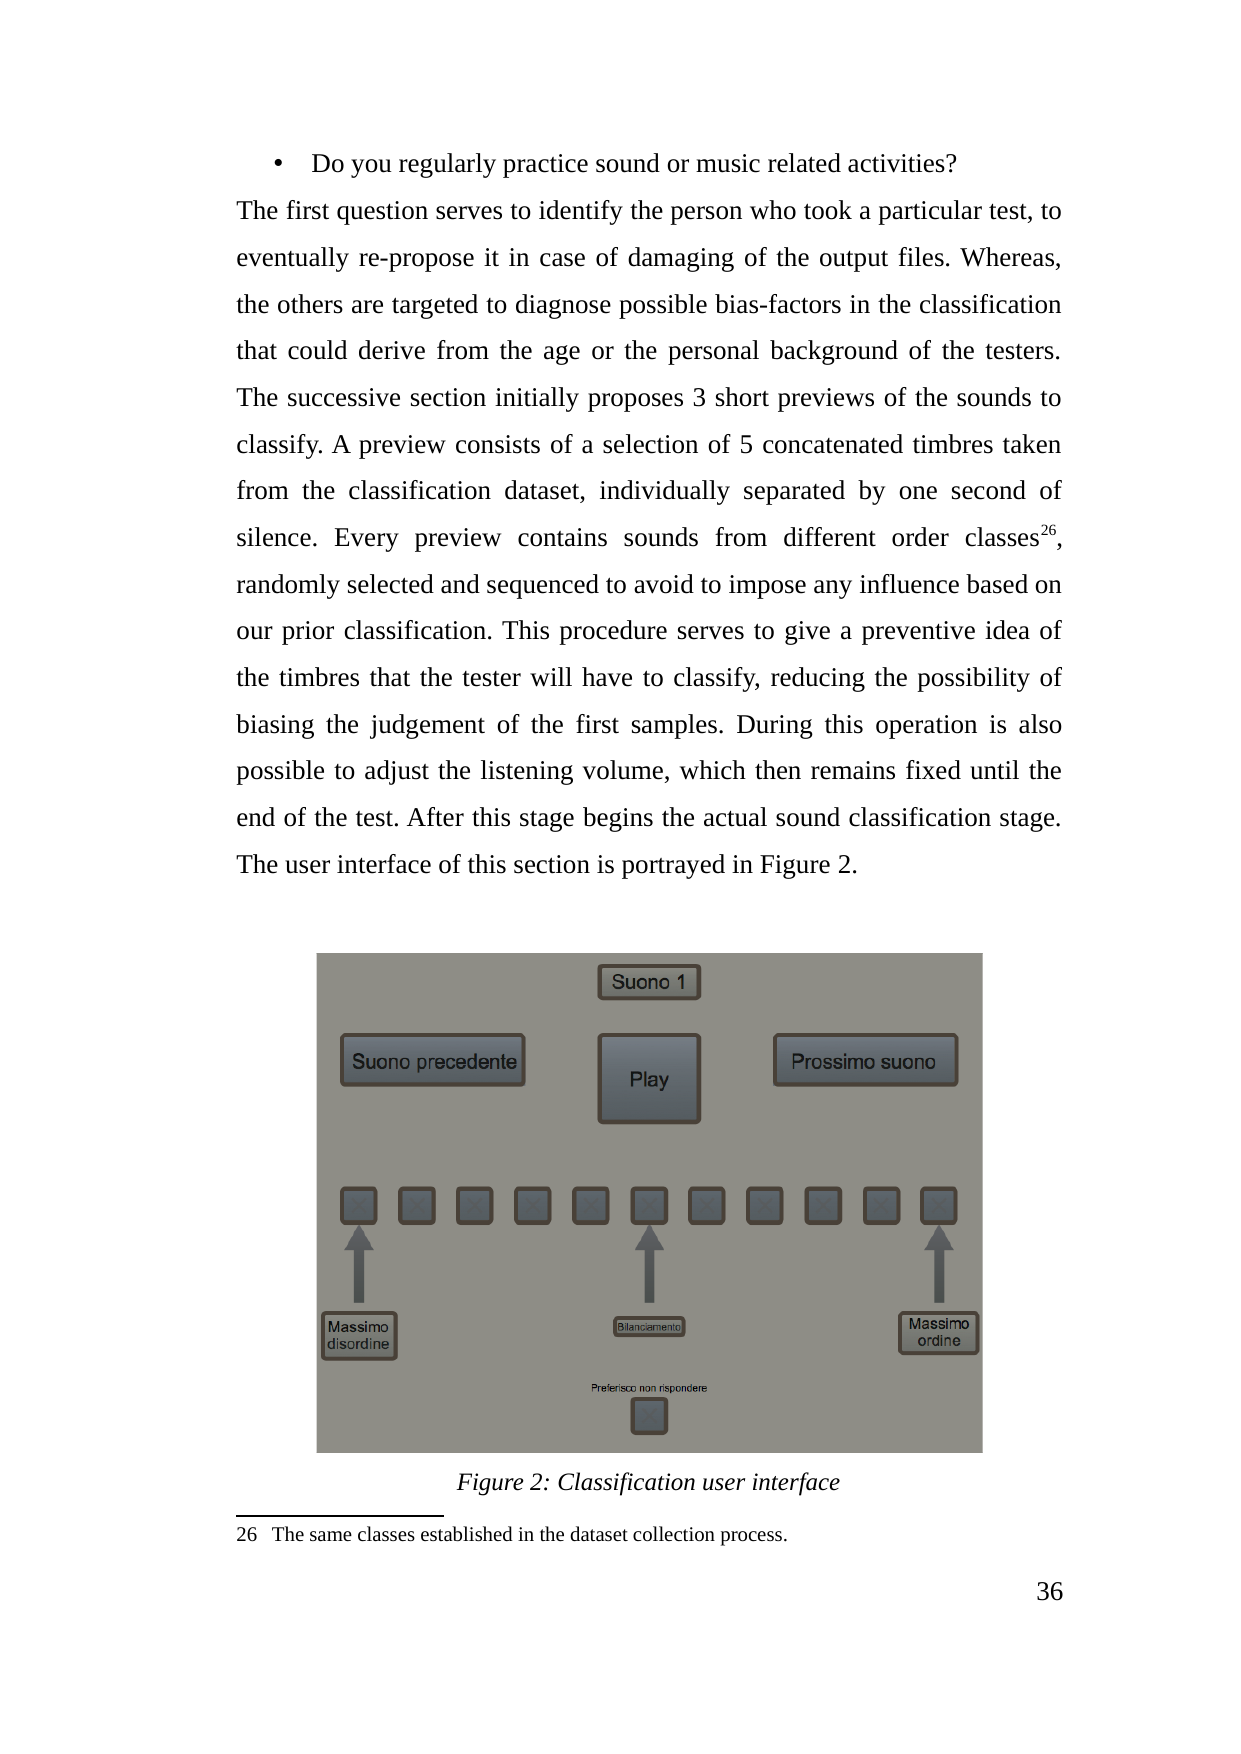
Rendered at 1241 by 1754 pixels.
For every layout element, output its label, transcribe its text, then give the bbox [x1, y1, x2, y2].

picture [316, 953, 983, 1453]
text The same classes established in the dataset collection process. [236, 1522, 1063, 1546]
text Figure 2: Classification user interface [236, 954, 1063, 1496]
list Do you regularly practice sound or music related activities? [274, 148, 1063, 179]
text The first question serves to identify the person who took a particular test, to eventually re-propose it in case of damaging of the output files. Whereas, the others are targeted to diagnose possible bias-factors in the classification that could derive from the age or the personal background of the testers. The successive section initially proposes 3 short previews of the sounds to classify. A preview consists of a selection of 5 concatenated timbres taken from the classification dataset, individually separated by one second of silence. Every preview contains sounds from different order classes, randomly selected and sequenced to avoid to impose any influence based on our prior classification. This procedure serves to give a preventive idea of the timbres that the tester will have to classify, reducing the possibility of biasing the judgement of the first samples. During this operation is also possible to adjust the listening volume, which then remains fixed until the end of the test. After this stage begins the actual sound classification stage. The user interface of this section is portrayed in Figure 2. [236, 194, 1063, 879]
